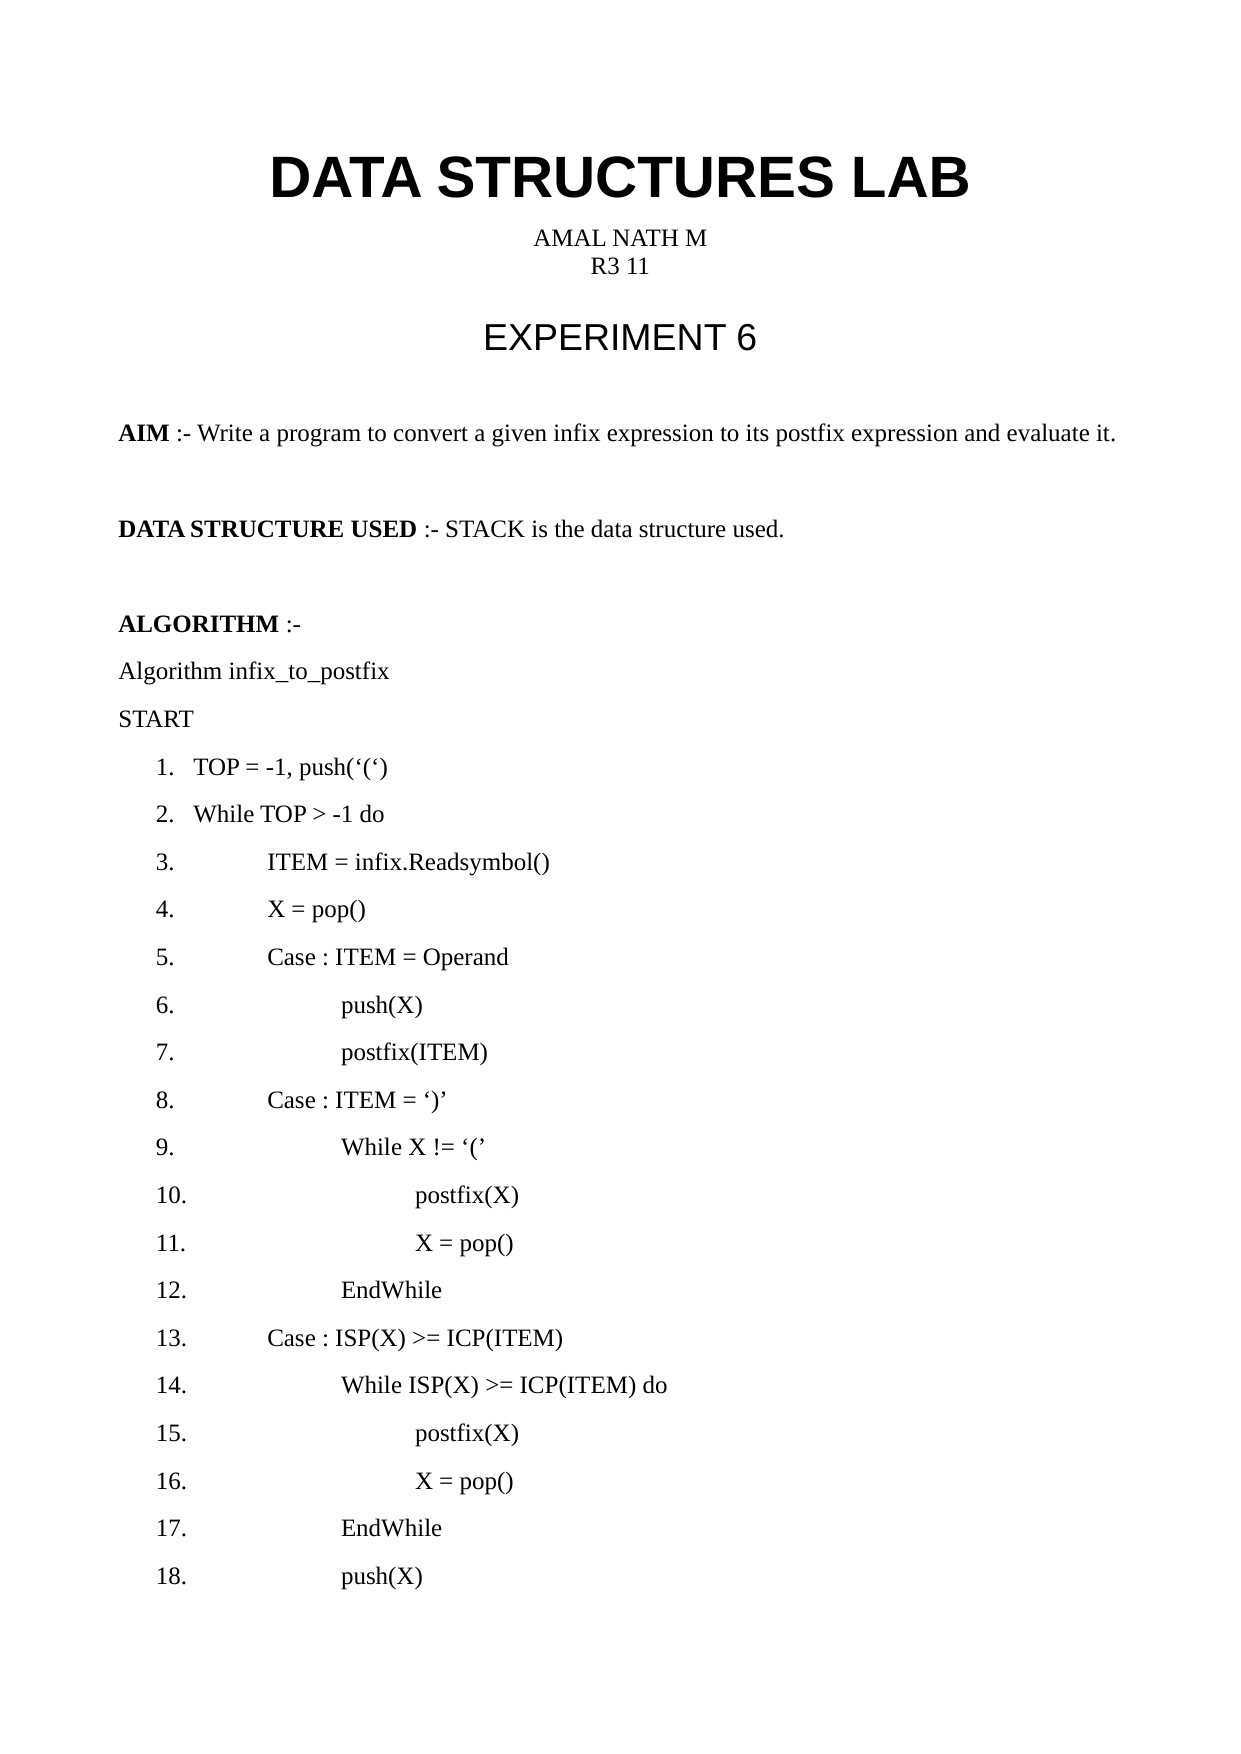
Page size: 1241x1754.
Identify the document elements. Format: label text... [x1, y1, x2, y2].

list EndWhile [156, 1513, 1122, 1542]
list X = pop() [156, 1466, 1122, 1494]
text START [118, 704, 1122, 733]
list X = pop() [156, 894, 1122, 923]
list EndWhile [156, 1275, 1122, 1304]
list Case : ITEM = Operand [156, 942, 1122, 971]
list push(X) [156, 990, 1122, 1018]
text DATA STRUCTURE USED :- STACK is the data structure used. [118, 514, 1122, 542]
list postfix(X) [156, 1418, 1122, 1447]
subtitle EXPERIMENT 6 [118, 315, 1122, 358]
text R3 11 [118, 251, 1122, 280]
list While TOP > -1 do [156, 799, 1122, 828]
text AIM :- Write a program to convert a given infix expression to its postfix expression and evaluate it. [118, 418, 1122, 447]
list ITEM = infix.Readsymbol() [156, 847, 1122, 876]
list X = pop() [156, 1228, 1122, 1256]
text ALGORITHM :- [118, 609, 1122, 638]
list push(X) [156, 1561, 1122, 1590]
title DATA STRUCTURES LAB [118, 143, 1122, 210]
text Algorithm infix_to_postfix [118, 656, 1122, 685]
list While ISP(X) >= ICP(ITEM) do [156, 1371, 1122, 1399]
list While X != ‘(’ [156, 1132, 1122, 1161]
list postfix(X) [156, 1180, 1122, 1209]
text AMAL NATH M [118, 223, 1122, 251]
list Case : ISP(X) >= ICP(ITEM) [156, 1323, 1122, 1352]
list postfix(ITEM) [156, 1037, 1122, 1066]
list Case : ITEM = ‘)’ [156, 1085, 1122, 1114]
list TOP = -1, push(‘(‘) [156, 752, 1122, 780]
